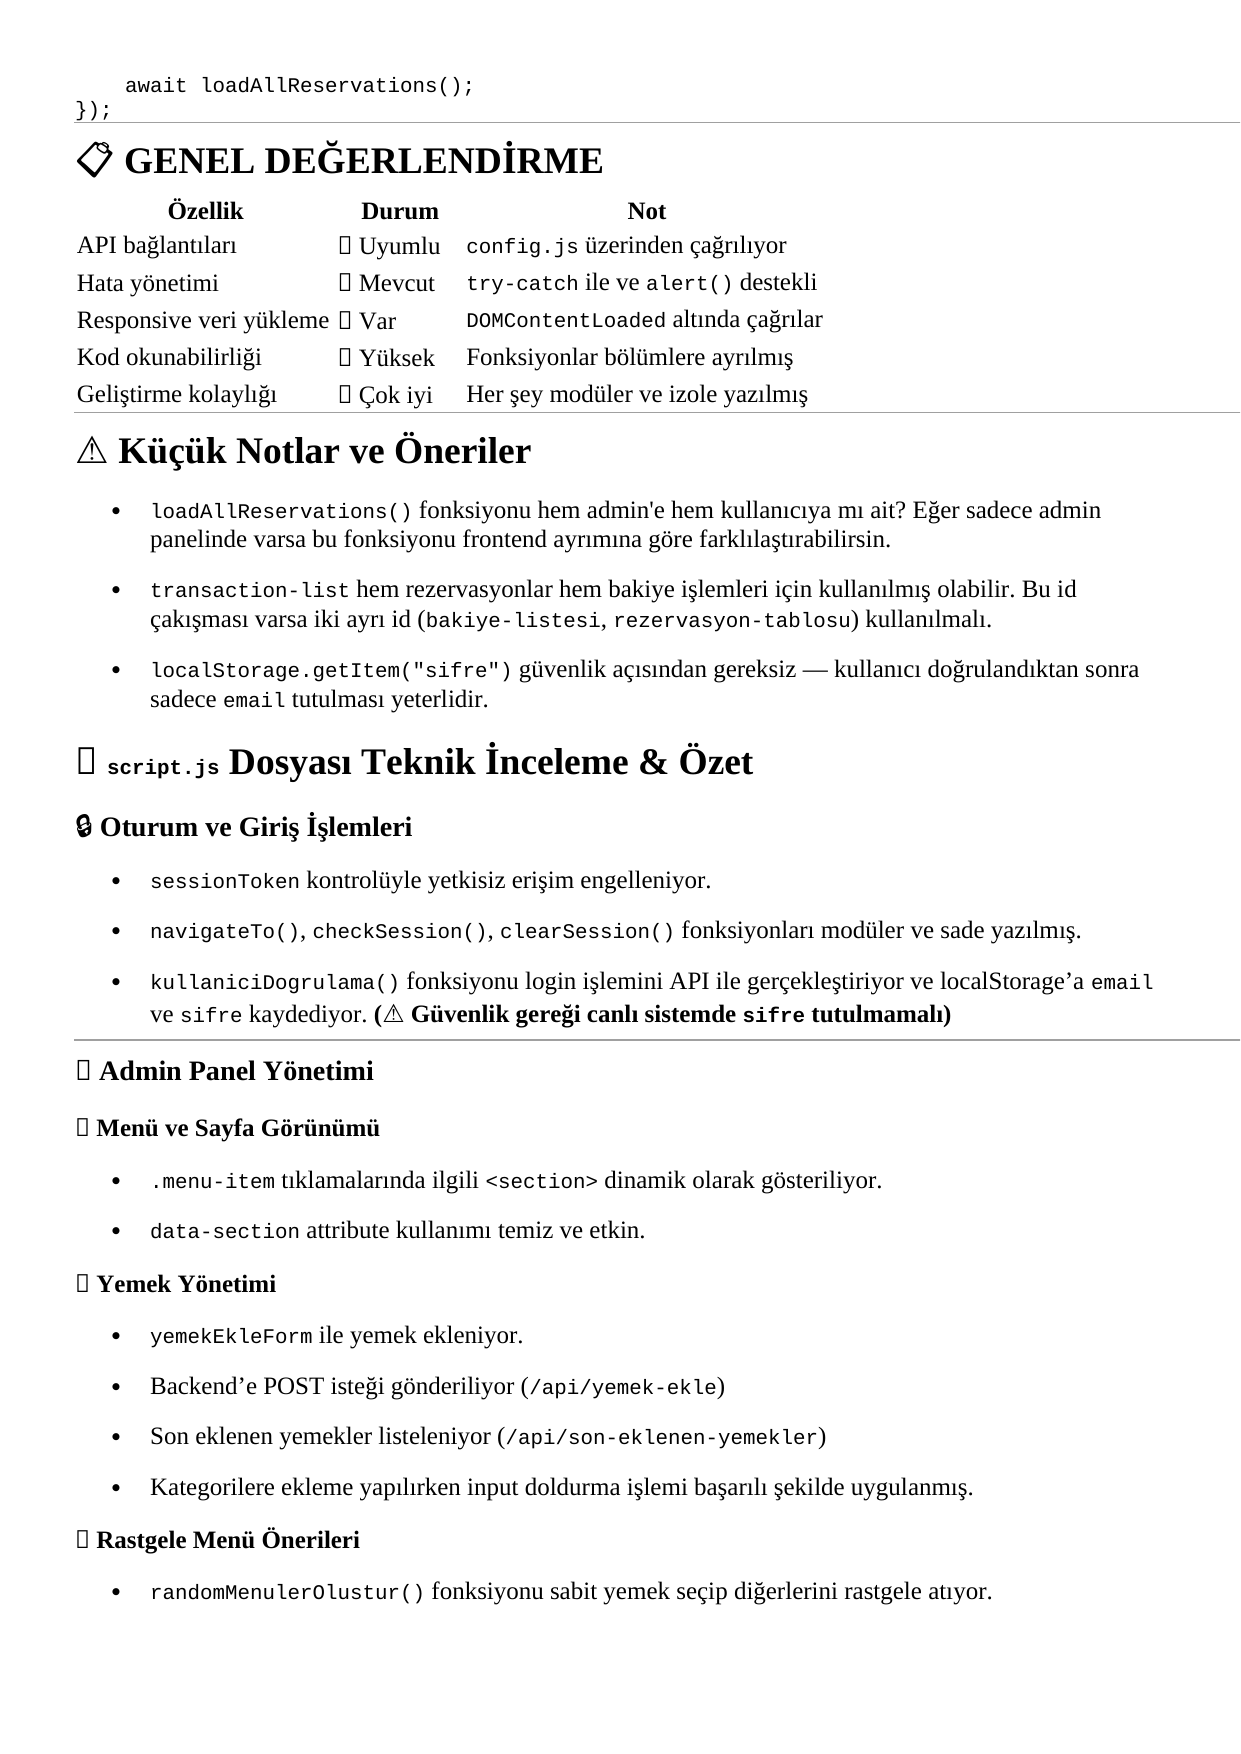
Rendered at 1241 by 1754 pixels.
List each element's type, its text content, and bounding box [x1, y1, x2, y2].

table_cell API bağlantıları [75, 226, 336, 263]
subtitle 🔒 Oturum ve Giriş İşlemleri [75, 806, 1165, 844]
table_cell Responsive veri yükleme [75, 301, 336, 338]
table_cell DOMContentLoaded altında çağrılar [465, 301, 829, 338]
table_cell Kod okunabilirliği [75, 338, 336, 375]
table_cell ✅ Çok iyi [336, 375, 464, 412]
table_header Özellik [75, 195, 336, 226]
subtitle ✅ Rastgele Menü Önerileri [75, 1521, 1165, 1555]
table_cell ✅ Var [336, 301, 464, 338]
list loadAllReservations() fonksiyonu hem admin'e hem kullanıcıya mı ait? Eğer sadece admin panelinde varsa bu fonksiyonu frontend ayrımına göre farklılaştırabilirsin. [112, 495, 1165, 553]
list navigateTo(), checkSession(), clearSession() fonksiyonları modüler ve sade yazılmış. [112, 916, 1165, 945]
subtitle 📋 GENEL DEĞERLENDİRME [75, 133, 1165, 184]
list data-section attribute kullanımı temiz ve etkin. [112, 1215, 1165, 1245]
list sessionToken kontrolüyle yetkisiz erişim engelleniyor. [112, 865, 1165, 895]
table_cell ✅ Mevcut [336, 264, 464, 301]
subtitle ✅ Menü ve Sayfa Görünümü [75, 1110, 1165, 1144]
table_cell Hata yönetimi [75, 264, 336, 301]
subtitle ⚠️ Küçük Notlar ve Öneriler [75, 423, 1165, 474]
list localStorage.getItem("sifre") güvenlik açısından gereksiz — kullanıcı doğrulandıktan sonra sadece email tutulması yeterlidir. [112, 654, 1165, 713]
list Backend’e POST isteği gönderiliyor (/api/yemek-ekle) [112, 1371, 1165, 1401]
table_cell Fonksiyonlar bölümlere ayrılmış [465, 338, 829, 375]
list transaction-list hem rezervasyonlar hem bakiye işlemleri için kullanılmış olabilir. Bu id çakışması varsa iki ayrı id (bakiye-listesi, rezervasyon-tablosu) kullanılmalı. [112, 574, 1165, 633]
table_cell try-catch ile ve alert() destekli [465, 264, 829, 301]
text await loadAllReservations(); [75, 75, 1165, 99]
subtitle ✅ script.js Dosyası Teknik İnceleme & Özet [75, 734, 1165, 785]
list .menu-item tıklamalarında ilgili <section> dinamik olarak gösteriliyor. [112, 1165, 1165, 1194]
table_cell Her şey modüler ve izole yazılmış [465, 375, 829, 412]
table_cell ✅ Yüksek [336, 338, 464, 375]
list Kategorilere ekleme yapılırken input doldurma işlemi başarılı şekilde uygulanmış. [112, 1472, 1165, 1501]
subtitle 📁 Admin Panel Yönetimi [75, 1051, 1165, 1089]
list kullaniciDogrulama() fonksiyonu login işlemini API ile gerçekleştiriyor ve localStorage’a email ve sifre kaydediyor. (⚠️ Güvenlik gereği canlı sistemde sifre tutulmamalı) [112, 966, 1165, 1029]
list Son eklenen yemekler listeleniyor (/api/son-eklenen-yemekler) [112, 1421, 1165, 1451]
table_cell config.js üzerinden çağrılıyor [465, 226, 829, 263]
table_header Durum [336, 195, 464, 226]
table_cell Geliştirme kolaylığı [75, 375, 336, 412]
table_cell ✅ Uyumlu [336, 226, 464, 263]
text }); [75, 99, 1165, 122]
list randomMenulerOlustur() fonksiyonu sabit yemek seçip diğerlerini rastgele atıyor. [112, 1576, 1165, 1606]
subtitle ✅ Yemek Yönetimi [75, 1266, 1165, 1300]
list yemekEkleForm ile yemek ekleniyor. [112, 1321, 1165, 1350]
table_header Not [465, 195, 829, 226]
